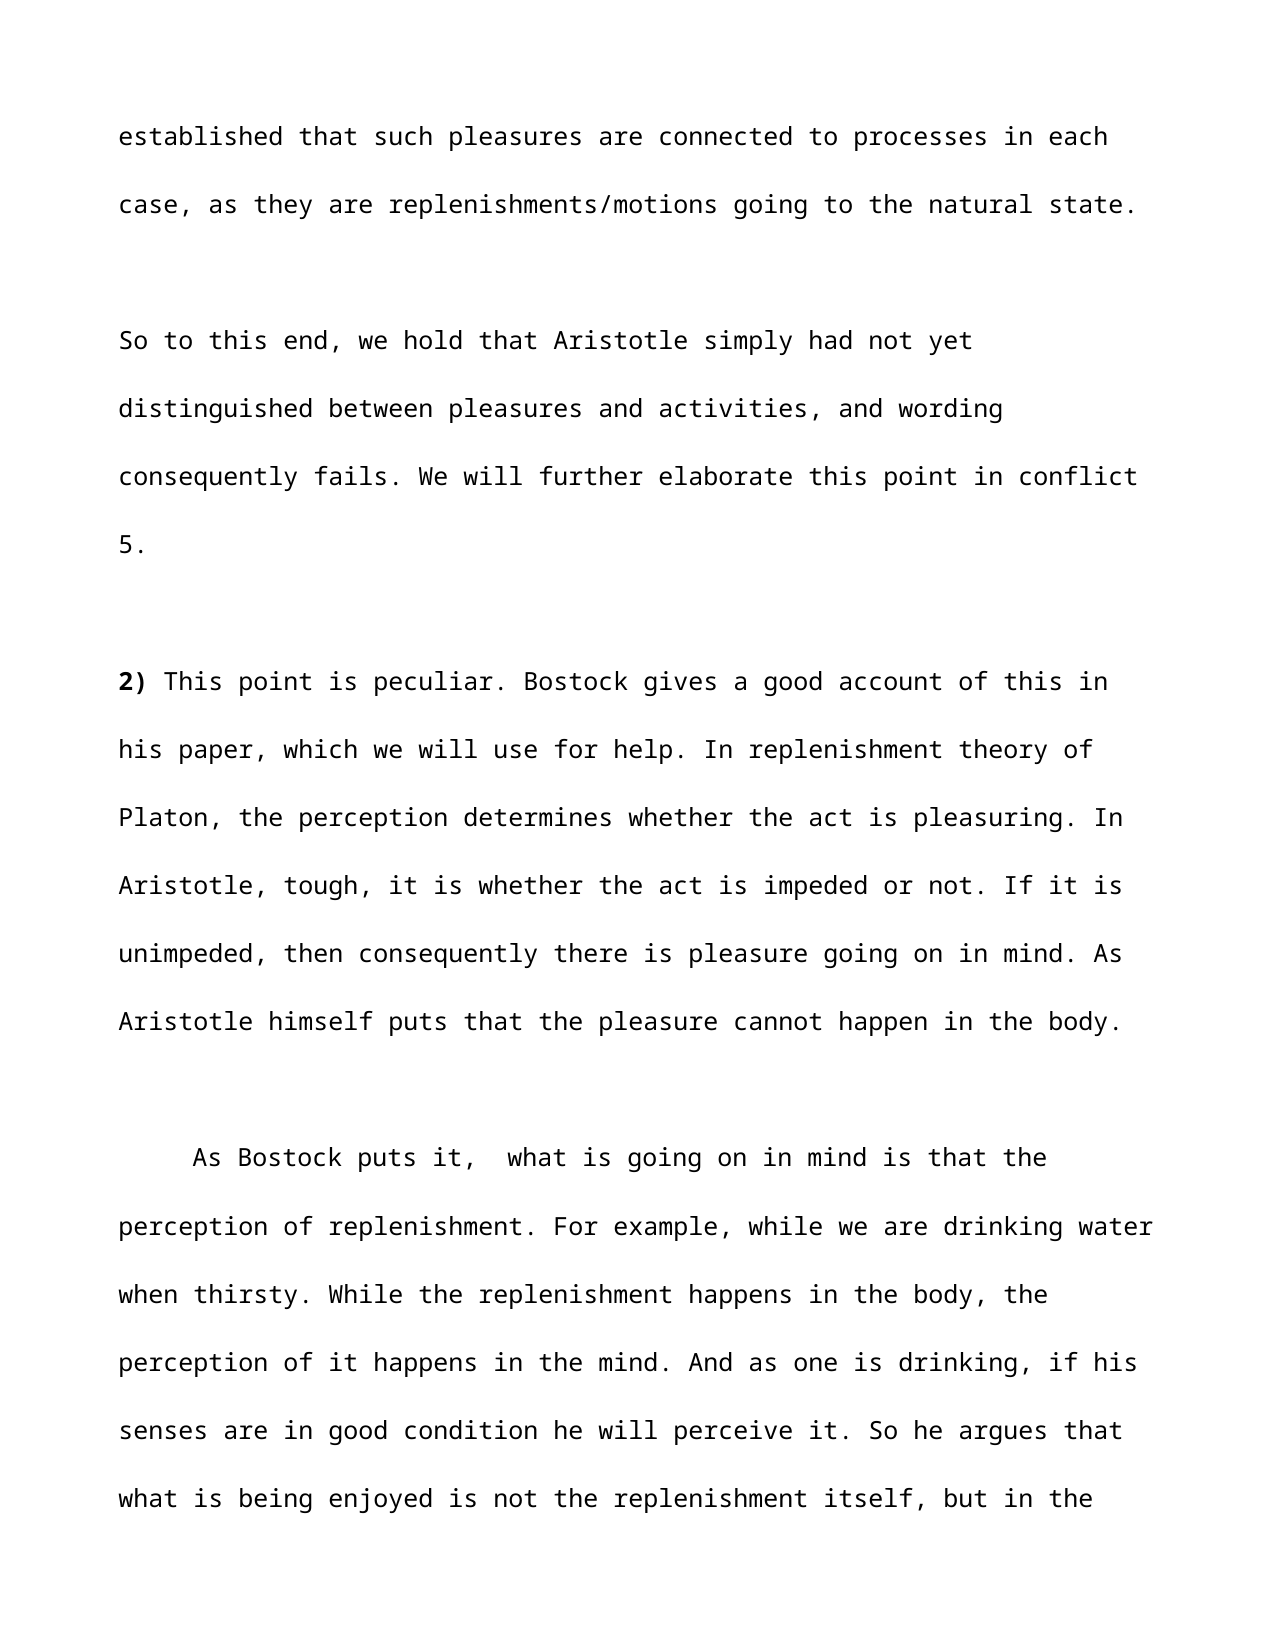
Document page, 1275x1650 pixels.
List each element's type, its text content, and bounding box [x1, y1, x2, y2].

text 2) This point is peculiar. Bostock gives a good account of this in his paper, which we will use for help. In replenishment theory of Platon, the perception determines whether the act is pleasuring. In Aristotle, tough, it is whether the act is impeded or not. If it is unimpeded, then consequently there is pleasure going on in mind. As Aristotle himself puts that the pleasure cannot happen in the body. [118, 663, 1157, 1038]
text established that such pleasures are connected to processes in each case, as they are replenishments/motions going to the natural state. [118, 118, 1157, 220]
text As Bostock puts it, what is going on in mind is that the perception of replenishment. For example, while we are drinking water when thirsty. While the replenishment happens in the body, the perception of it happens in the mind. And as one is drinking, if his senses are in good condition he will perceive it. So he argues that what is being enjoyed is not the replenishment itself, but in the [118, 1140, 1157, 1515]
text So to this end, we hold that Aristotle simply had not yet distinguished between pleasures and activities, and wording consequently fails. We will further elaborate this point in conflict 5. [118, 322, 1157, 561]
